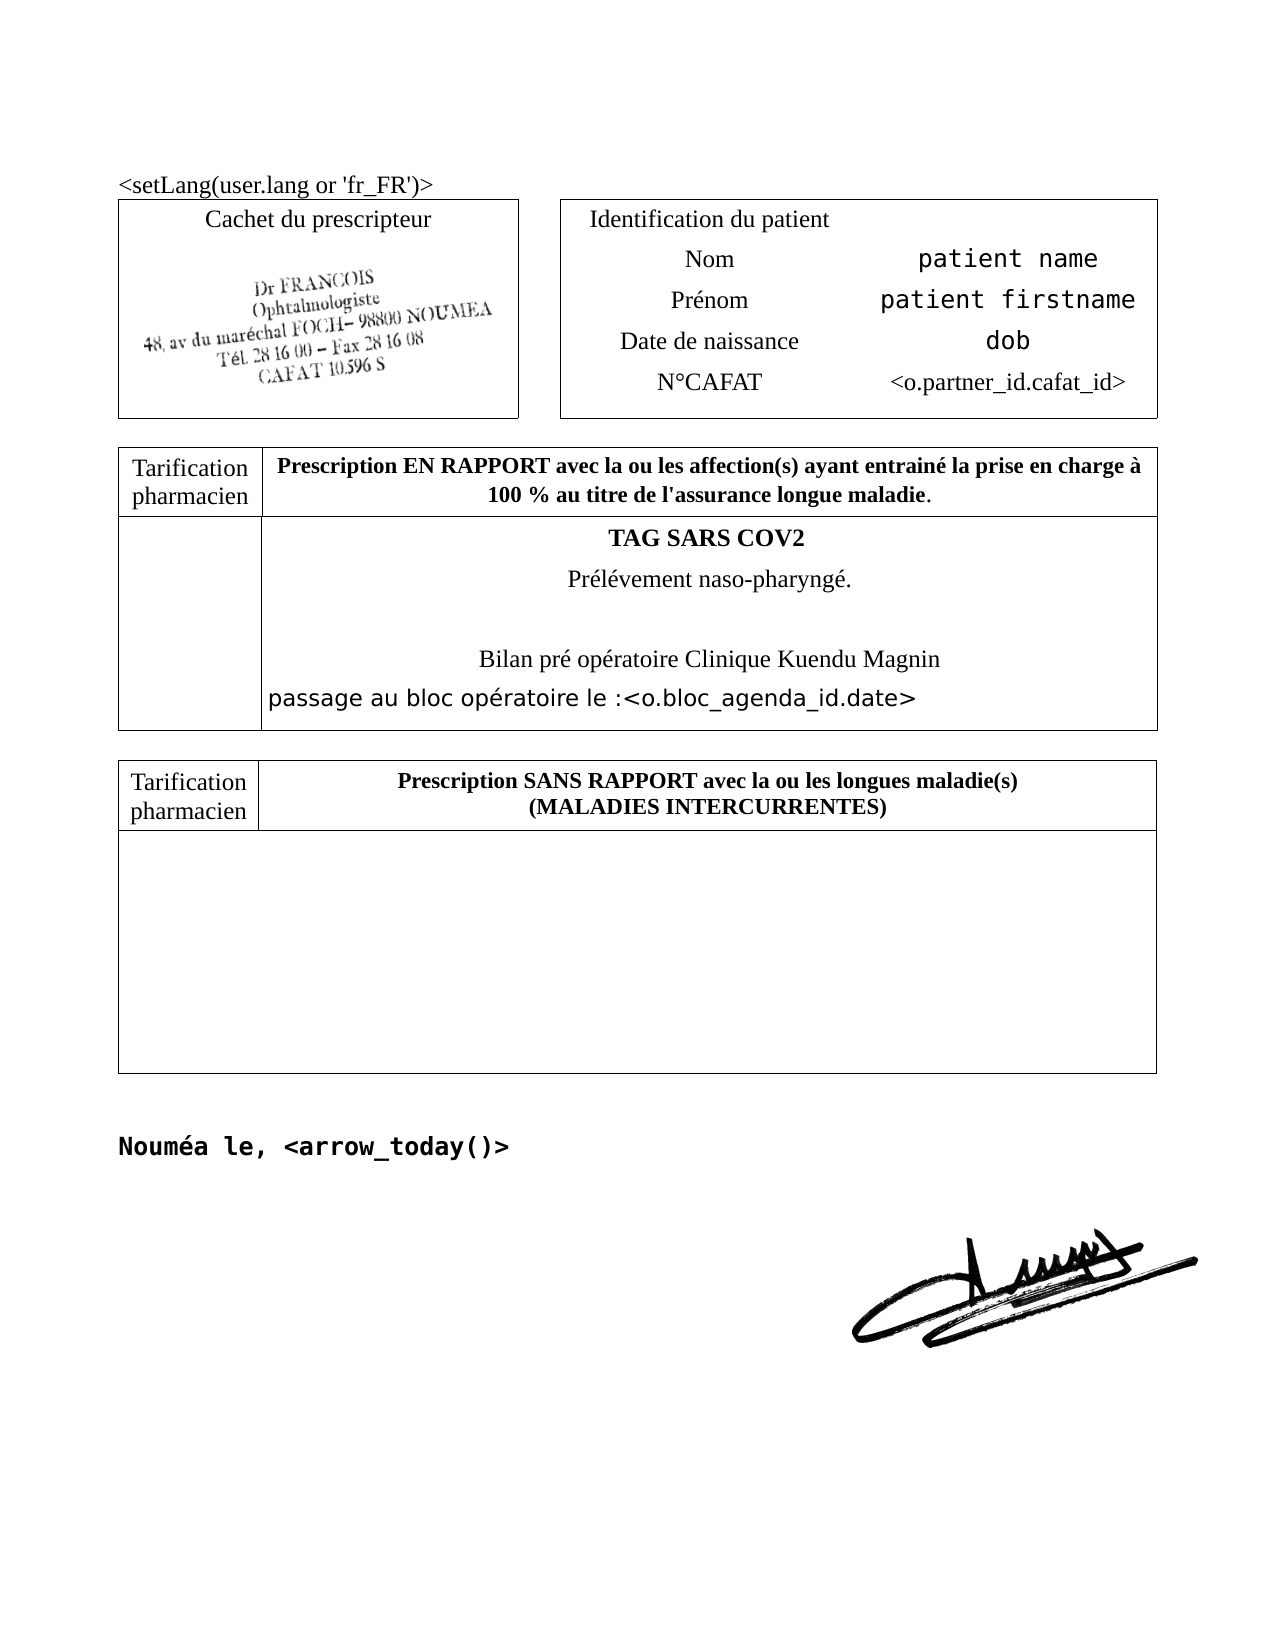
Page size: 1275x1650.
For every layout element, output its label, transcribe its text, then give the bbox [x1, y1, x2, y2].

table_cell dob [859, 320, 1157, 361]
table_cell [119, 1032, 259, 1072]
table_cell Bilan pré opératoire Clinique Kuendu Magnin passage au bloc opératoire le :<o.bloc_agenda_id.date> [262, 639, 1157, 730]
table_cell [119, 239, 518, 269]
table_cell N°CAFAT [561, 361, 859, 418]
table_cell <o.partner_id.cafat_id> [859, 361, 1157, 418]
table_header Cachet du prescripteur [119, 200, 518, 239]
table_cell [259, 871, 1156, 912]
table_cell [119, 270, 143, 383]
table_header Prescription EN RAPPORT avec la ou les affection(s) ayant entrainé la prise en charge à 100 % au titre de l'assurance longue maladie. [263, 448, 1157, 516]
table_cell [262, 598, 1157, 638]
table_header [519, 199, 560, 418]
table_cell [259, 1032, 1156, 1072]
table_cell [119, 598, 261, 638]
picture [851, 1228, 1199, 1348]
table_cell patient name [859, 239, 1157, 279]
text Nouméa le, <arrow_today()> [118, 1132, 1157, 1161]
table_cell [119, 871, 259, 912]
table_cell [119, 384, 518, 418]
table_cell [259, 912, 1156, 952]
table_cell Prénom [561, 280, 859, 320]
table_cell Date de naissance [561, 320, 859, 361]
picture [143, 269, 493, 384]
table_cell [119, 831, 259, 871]
text <setLang(user.lang or 'fr_FR')> [118, 170, 1157, 198]
table_cell [119, 952, 259, 992]
table_cell [119, 912, 259, 952]
table_cell [119, 517, 261, 598]
table_cell patient firstname [859, 280, 1157, 320]
table_header Tarification pharmacien [119, 761, 258, 830]
table_header Tarification pharmacien [119, 448, 262, 516]
table_cell [259, 992, 1156, 1032]
table_cell [119, 992, 259, 1032]
table_cell [259, 831, 1156, 871]
table_header [859, 200, 1157, 239]
table_cell Prélévement naso-pharyngé. [262, 557, 1157, 598]
table_cell [119, 639, 261, 730]
table_header Prescription SANS RAPPORT avec la ou les longues maladie(s) (MALADIES INTERCURRENTES) [259, 761, 1156, 830]
table_header Identification du patient [561, 200, 859, 239]
table_cell TAG SARS COV2 [262, 517, 1157, 557]
table_cell [493, 270, 518, 383]
table_cell Nom [561, 239, 859, 279]
table_cell [259, 952, 1156, 992]
